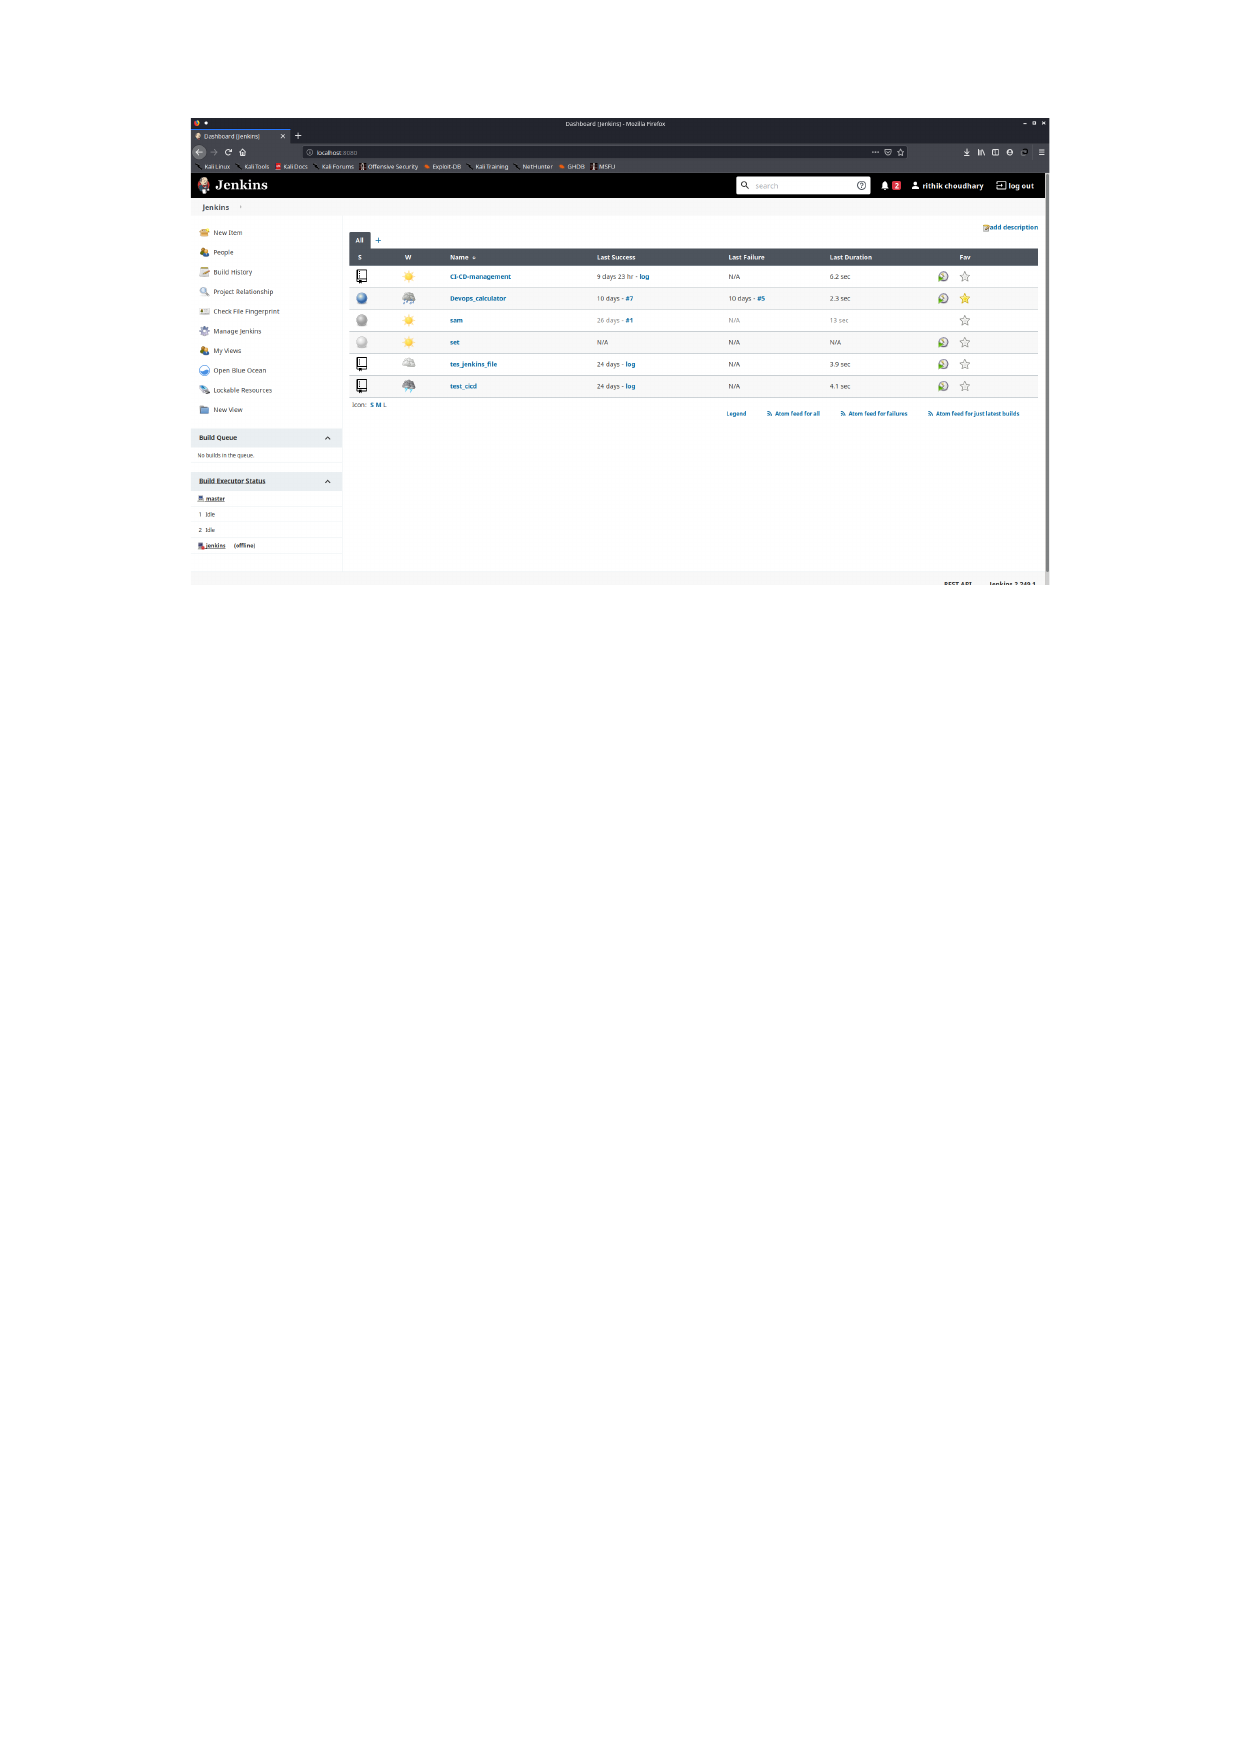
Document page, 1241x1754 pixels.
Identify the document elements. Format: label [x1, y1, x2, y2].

picture [190, 118, 1050, 585]
